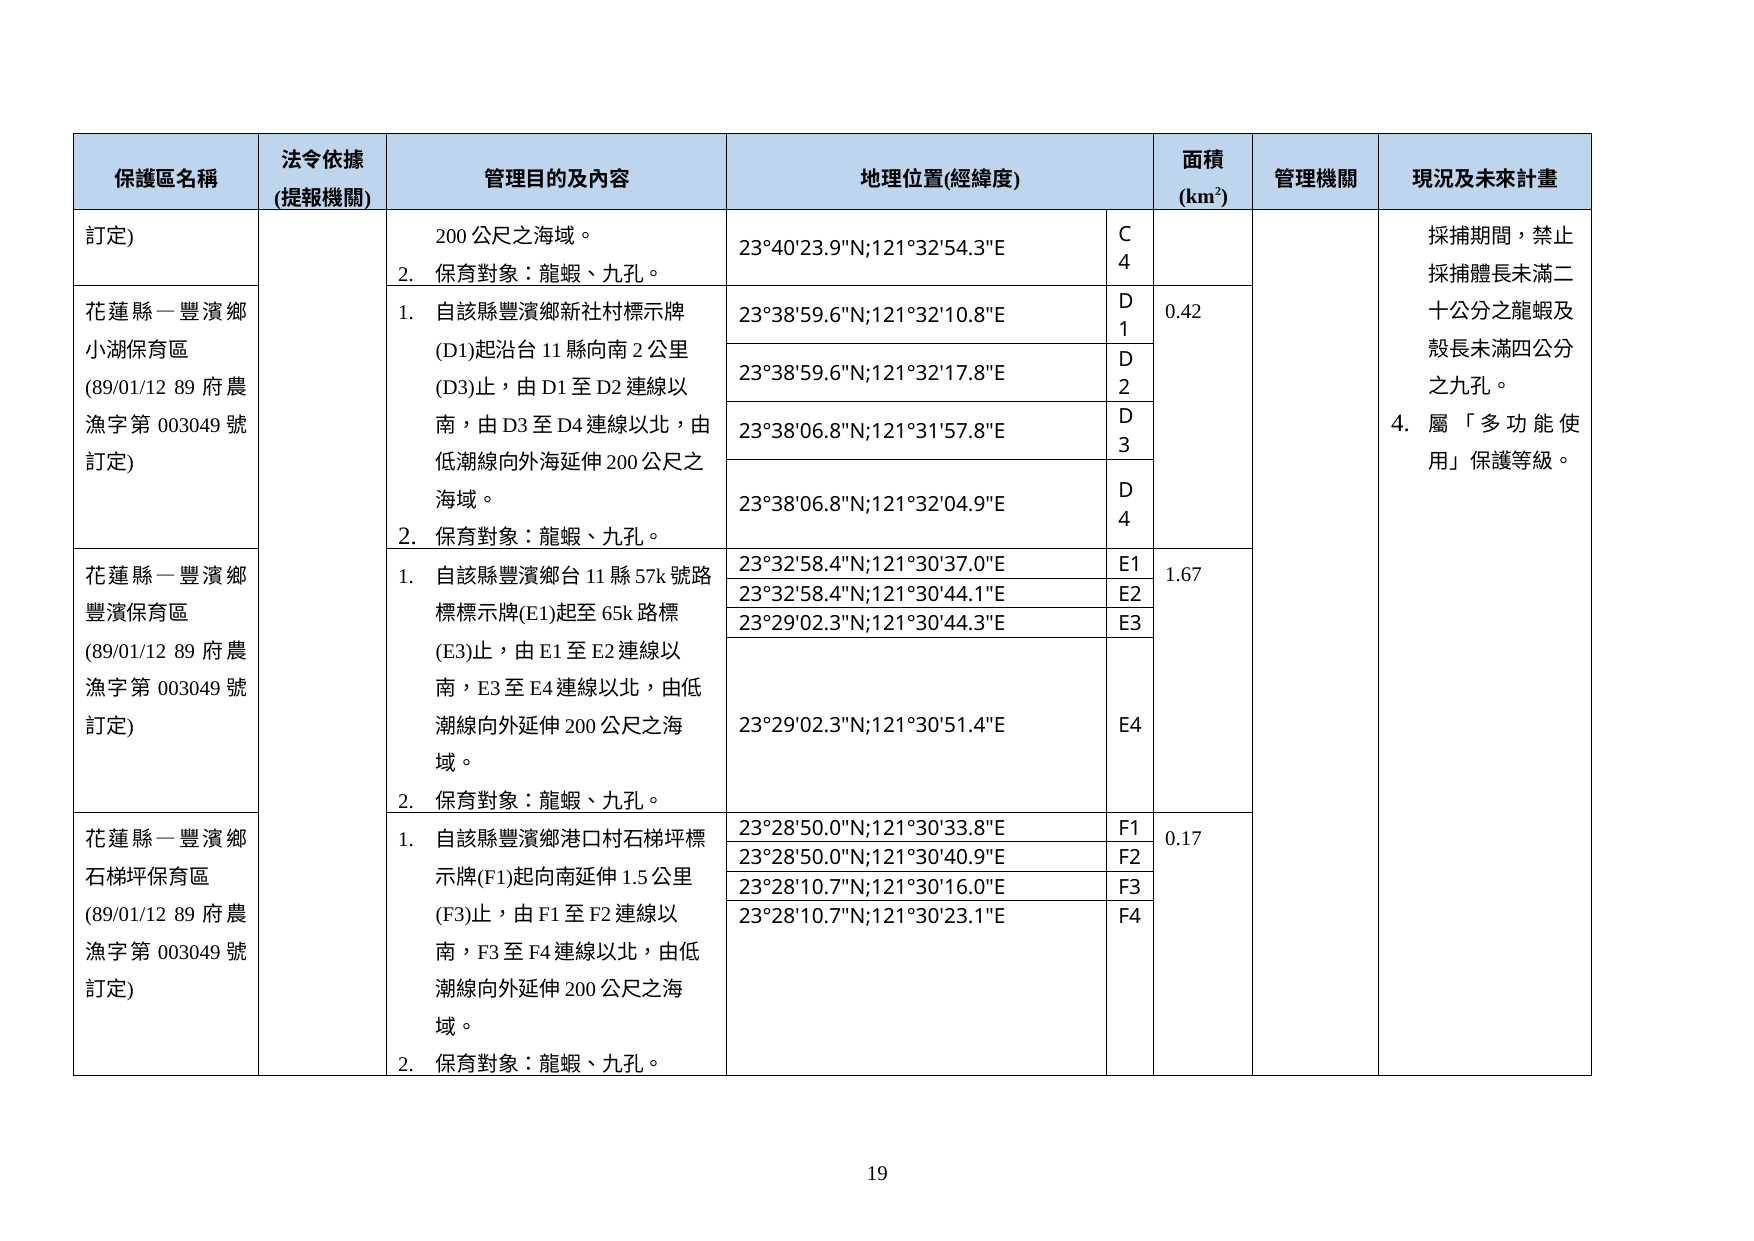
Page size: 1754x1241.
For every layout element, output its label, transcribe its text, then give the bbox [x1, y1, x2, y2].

table_cell C4 [1107, 210, 1153, 285]
table_cell 23°28'10.7"N;121°30'16.0"E [727, 872, 1106, 900]
table_cell F4 [1107, 901, 1153, 1075]
table_header 管理機關 [1253, 134, 1378, 209]
table_cell 0.42 [1154, 286, 1252, 548]
table_cell F3 [1107, 872, 1153, 900]
table_cell D4 [1107, 460, 1153, 548]
table_cell 23°28'50.0"N;121°30'40.9"E [727, 842, 1106, 871]
table_header 管理目的及內容 [387, 134, 726, 209]
table_cell 23°28'10.7"N;121°30'23.1"E [727, 901, 1106, 1075]
table_cell 23°32'58.4"N;121°30'37.0"E [727, 549, 1106, 578]
table_cell F2 [1107, 842, 1153, 871]
table_cell [259, 210, 386, 1075]
table_cell D1 [1107, 286, 1153, 343]
table_cell 自該縣豐濱鄉台11縣57k號路標標示牌(E1)起至65k路標(E3)止，由E1至E2連線以南，E3至E4連線以北，由低潮線向外延伸200公尺之海域。 保育對象：龍蝦、九孔。 [387, 549, 726, 812]
table_cell 23°29'02.3"N;121°30'44.3"E [727, 608, 1106, 637]
table_cell D3 [1107, 402, 1153, 458]
table_cell E3 [1107, 608, 1153, 637]
table_cell 自該縣豐濱鄉港口村石梯坪標示牌(F1)起向南延伸1.5公里(F3)止，由F1至F2連線以南，F3至F4連線以北，由低潮線向外延伸200公尺之海域。 保育對象：龍蝦、九孔。 [387, 813, 726, 1075]
table_cell 23°29'02.3"N;121°30'51.4"E [727, 638, 1106, 812]
table_cell [1253, 210, 1378, 1075]
table_cell 花蓮縣—豐濱鄉小湖保育區 (89/01/12 89府農漁字第003049號訂定) [74, 286, 258, 548]
table_cell 1.67 [1154, 549, 1252, 812]
table_cell 自該縣豐濱鄉新社村標示牌(D1)起沿台11縣向南2公里(D3)止，由D1至D2連線以南，由D3至D4連線以北，由低潮線向外海延伸200公尺之海域。 保育對象：龍蝦、九孔。 [387, 286, 726, 548]
table_header 法令依據 (提報機關) [259, 134, 386, 209]
table_cell 23°32'58.4"N;121°30'44.1"E [727, 579, 1106, 607]
table_cell D2 [1107, 344, 1153, 401]
table_cell [1154, 210, 1252, 285]
table_cell 自該縣豐濱鄉磯崎村高山站牌(C1)起至新崎橋(C3)止，由C1至C2連線以南，C3至C4連線以北，由低潮線向外延伸200公尺之海域。 保育對象：龍蝦、九孔。 [387, 210, 726, 285]
table_cell E4 [1107, 638, 1153, 812]
table_cell 花蓮縣—豐濱鄉石梯坪保育區 (89/01/12 89府農漁字第003049號訂定) [74, 813, 258, 1075]
table_cell E1 [1107, 549, 1153, 578]
table_header 現況及未來計畫 [1379, 134, 1591, 209]
table_cell 23°40'23.9"N;121°32'54.3"E [727, 210, 1106, 285]
table_cell E2 [1107, 579, 1153, 607]
table_cell 訂定) [74, 210, 258, 285]
table_header 保護區名稱 [74, 134, 258, 209]
table_cell 0.17 [1154, 813, 1252, 1075]
table_cell 23°38'59.6"N;121°32'10.8"E [727, 286, 1106, 343]
table_cell 23°28'50.0"N;121°30'33.8"E [727, 813, 1106, 841]
table_cell 23°38'59.6"N;121°32'17.8"E [727, 344, 1106, 401]
table_cell 102年1月28日公告修正現有漁業資源保育區，以WGS84座標系統定位範圍，並修正違反公告事項者，依漁業法第65條第5款規定，處3萬元以上15萬元以下罰鍰。 保育區內全年禁止採捕保育物種，如有必要時由該府另行公告開放採捕期間。 保育區公告開放採捕期間，禁止採捕體長未滿二十公分之龍蝦及殼長未滿四公分之九孔。 屬「多功能使用」保護等級。 [1379, 210, 1591, 1075]
table_header 地理位置(經緯度) [727, 134, 1153, 209]
table_cell 23°38'06.8"N;121°32'04.9"E [727, 460, 1106, 548]
table_cell F1 [1107, 813, 1153, 841]
table_header 面積(km2) [1154, 134, 1252, 209]
table_cell 花蓮縣—豐濱鄉豐濱保育區 (89/01/12 89府農漁字第003049號訂定) [74, 549, 258, 812]
table_cell 23°38'06.8"N;121°31'57.8"E [727, 402, 1106, 458]
